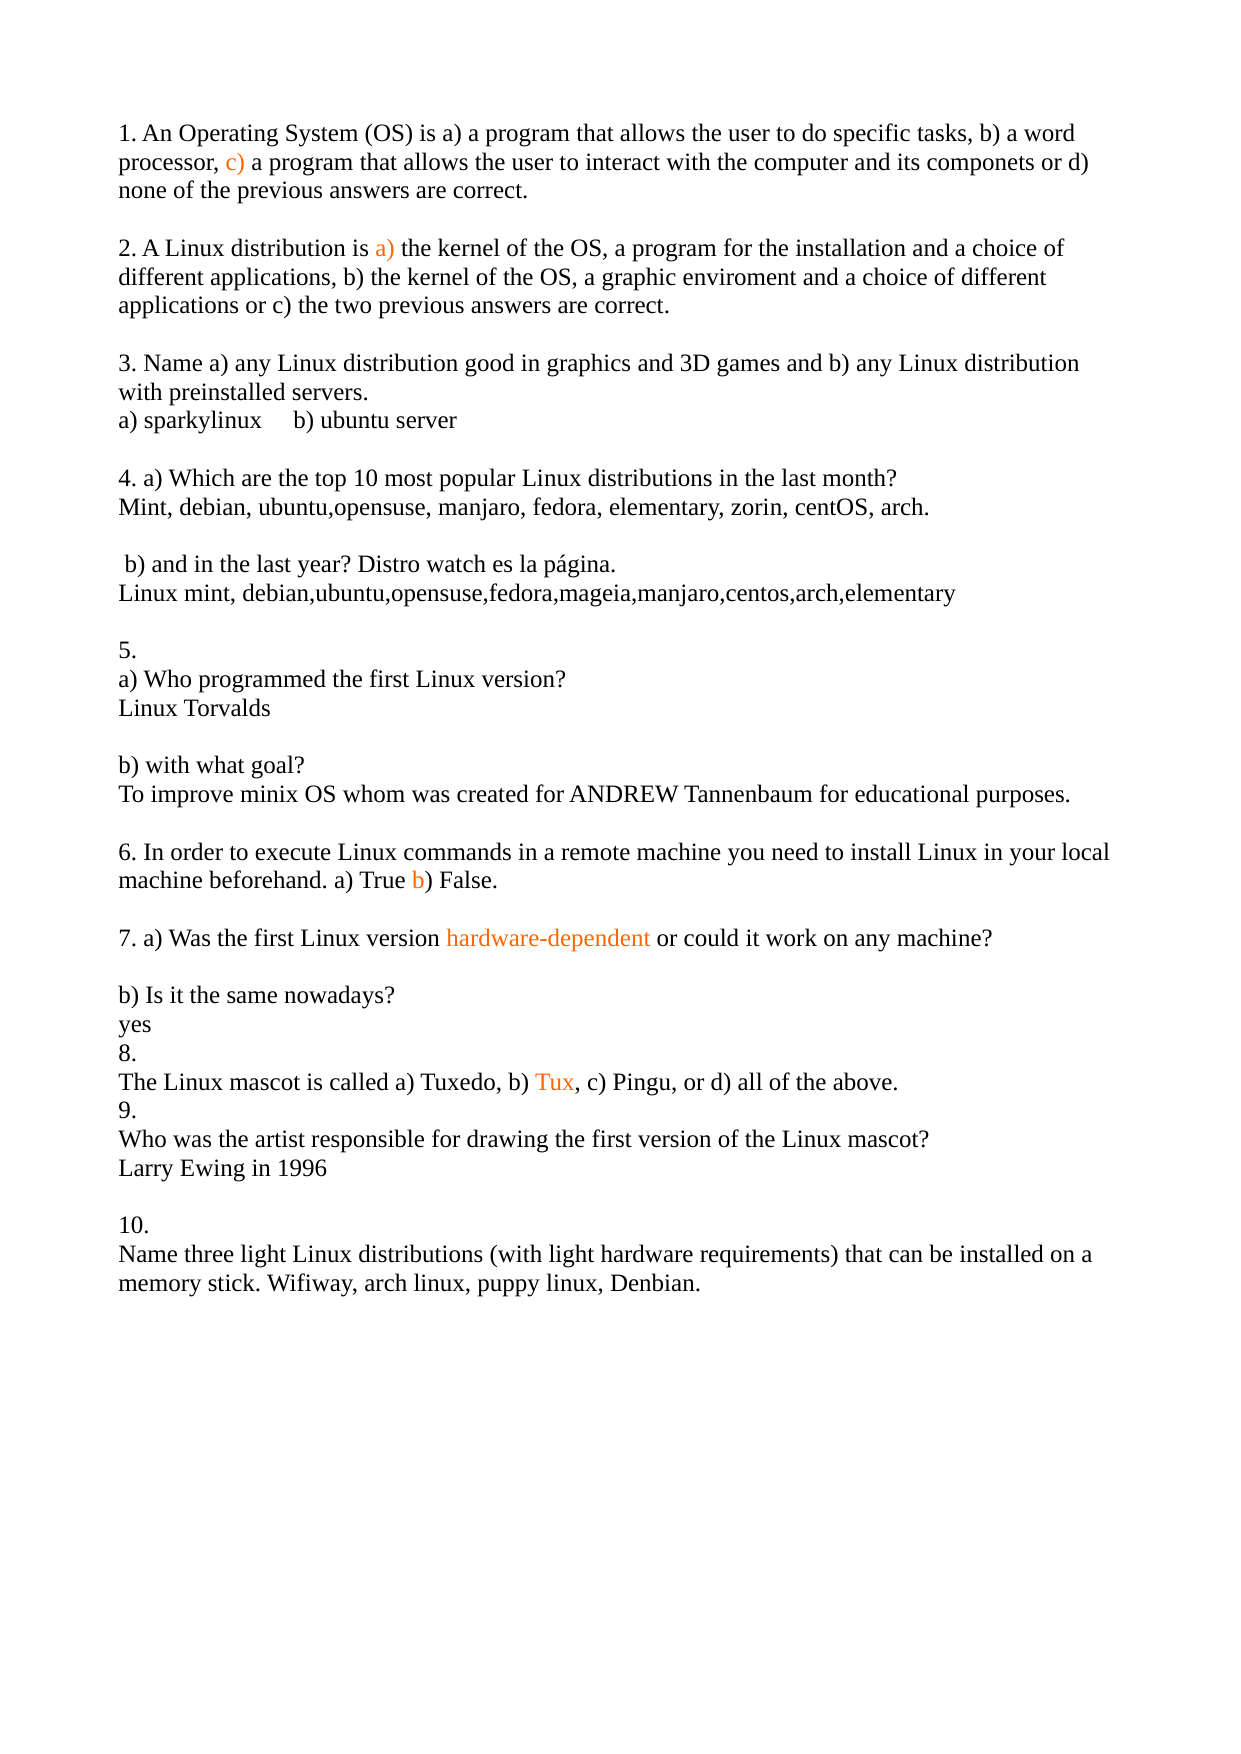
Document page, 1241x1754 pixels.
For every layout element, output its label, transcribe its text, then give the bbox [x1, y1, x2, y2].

text different applications, b) the kernel of the OS, a graphic enviroment and a choice of different [118, 262, 1122, 291]
text 1. An Operating System (OS) is a) a program that allows the user to do specific tasks, b) a word [118, 118, 1122, 147]
text 4. a) Which are the top 10 most popular Linux distributions in the last month? [118, 463, 1122, 492]
text b) with what goal? [118, 751, 1122, 779]
text 10. [118, 1211, 1122, 1239]
text Mint, debian, ubuntu,opensuse, manjaro, fedora, elementary, zorin, centOS, arch. [118, 492, 1122, 521]
text Linux mint, debian,ubuntu,opensuse,fedora,mageia,manjaro,centos,arch,elementary [118, 578, 1122, 607]
text Linux Torvalds [118, 693, 1122, 722]
text a) sparkylinux b) ubuntu server [118, 406, 1122, 434]
text 8. [118, 1038, 1122, 1067]
text 2. A Linux distribution is a) the kernel of the OS, a program for the installation and a choice of [118, 233, 1122, 262]
text To improve minix OS whom was created for ANDREW Tannenbaum for educational purposes. [118, 779, 1122, 808]
text a) Who programmed the first Linux version? [118, 664, 1122, 693]
text yes [118, 1009, 1122, 1038]
text none of the previous answers are correct. [118, 176, 1122, 204]
text 9. [118, 1096, 1122, 1124]
text processor, c) a program that allows the user to interact with the computer and its componets or d) [118, 147, 1122, 176]
text b) Is it the same nowadays? [118, 981, 1122, 1009]
text Who was the artist responsible for drawing the first version of the Linux mascot? [118, 1124, 1122, 1153]
text 3. Name a) any Linux distribution good in graphics and 3D games and b) any Linux distribution [118, 348, 1122, 377]
text 6. In order to execute Linux commands in a remote machine you need to install Linux in your local [118, 837, 1122, 866]
text b) and in the last year? Distro watch es la página. [118, 549, 1122, 578]
text machine beforehand. a) True b) False. [118, 866, 1122, 894]
text applications or c) the two previous answers are correct. [118, 291, 1122, 319]
text 7. a) Was the first Linux version hardware-dependent or could it work on any machine? [118, 923, 1122, 952]
text Name three light Linux distributions (with light hardware requirements) that can be installed on a memory stick. Wifiway, arch linux, puppy linux, Denbian. [118, 1239, 1122, 1297]
text The Linux mascot is called a) Tuxedo, b) Tux, c) Pingu, or d) all of the above. [118, 1067, 1122, 1096]
text with preinstalled servers. [118, 377, 1122, 406]
text Larry Ewing in 1996 [118, 1153, 1122, 1182]
text 5. [118, 636, 1122, 664]
